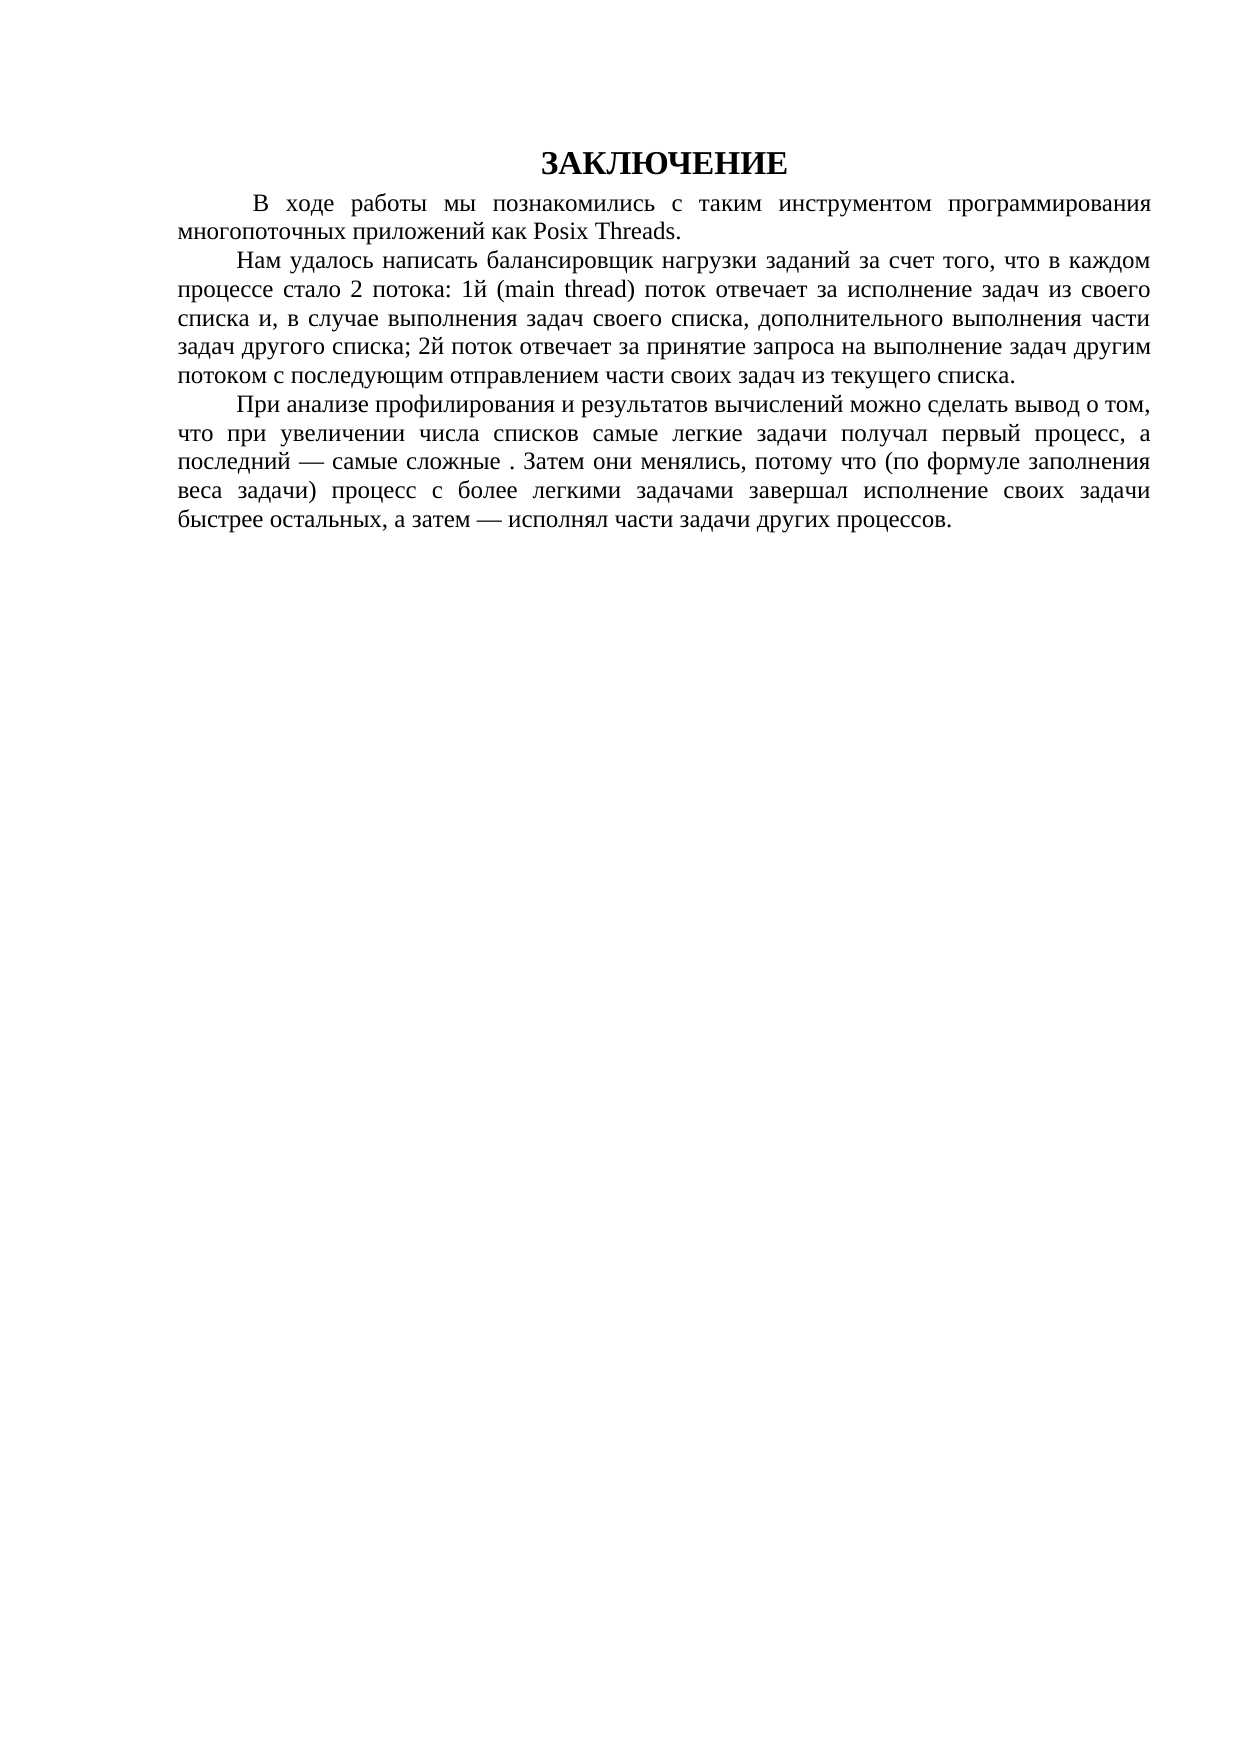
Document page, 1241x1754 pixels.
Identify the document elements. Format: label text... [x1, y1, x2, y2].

text При анализе профилирования и результатов вычислений можно сделать вывод о том, что при увеличении числа списков самые легкие задачи получал первый процесс, а последний — самые сложные . Затем они менялись, потому что (по формуле заполнения веса задачи) процесс с более легкими задачами завершал исполнение своих задачи быстрее остальных, а затем — исполнял части задачи других процессов. [177, 389, 1152, 533]
subtitle ЗАКЛЮЧЕНИЕ [177, 143, 1152, 181]
text В ходе работы мы познакомились с таким инструментом программирования многопоточных приложений как Posix Threads. [177, 188, 1152, 245]
text Нам удалось написать балансировщик нагрузки заданий за счет того, что в каждом процессе стало 2 потока: 1й (main thread) поток отвечает за исполнение задач из своего списка и, в случае выполнения задач своего списка, дополнительного выполнения части задач другого списка; 2й поток отвечает за принятие запроса на выполнение задач другим потоком с последующим отправлением части своих задач из текущего списка. [177, 245, 1152, 389]
